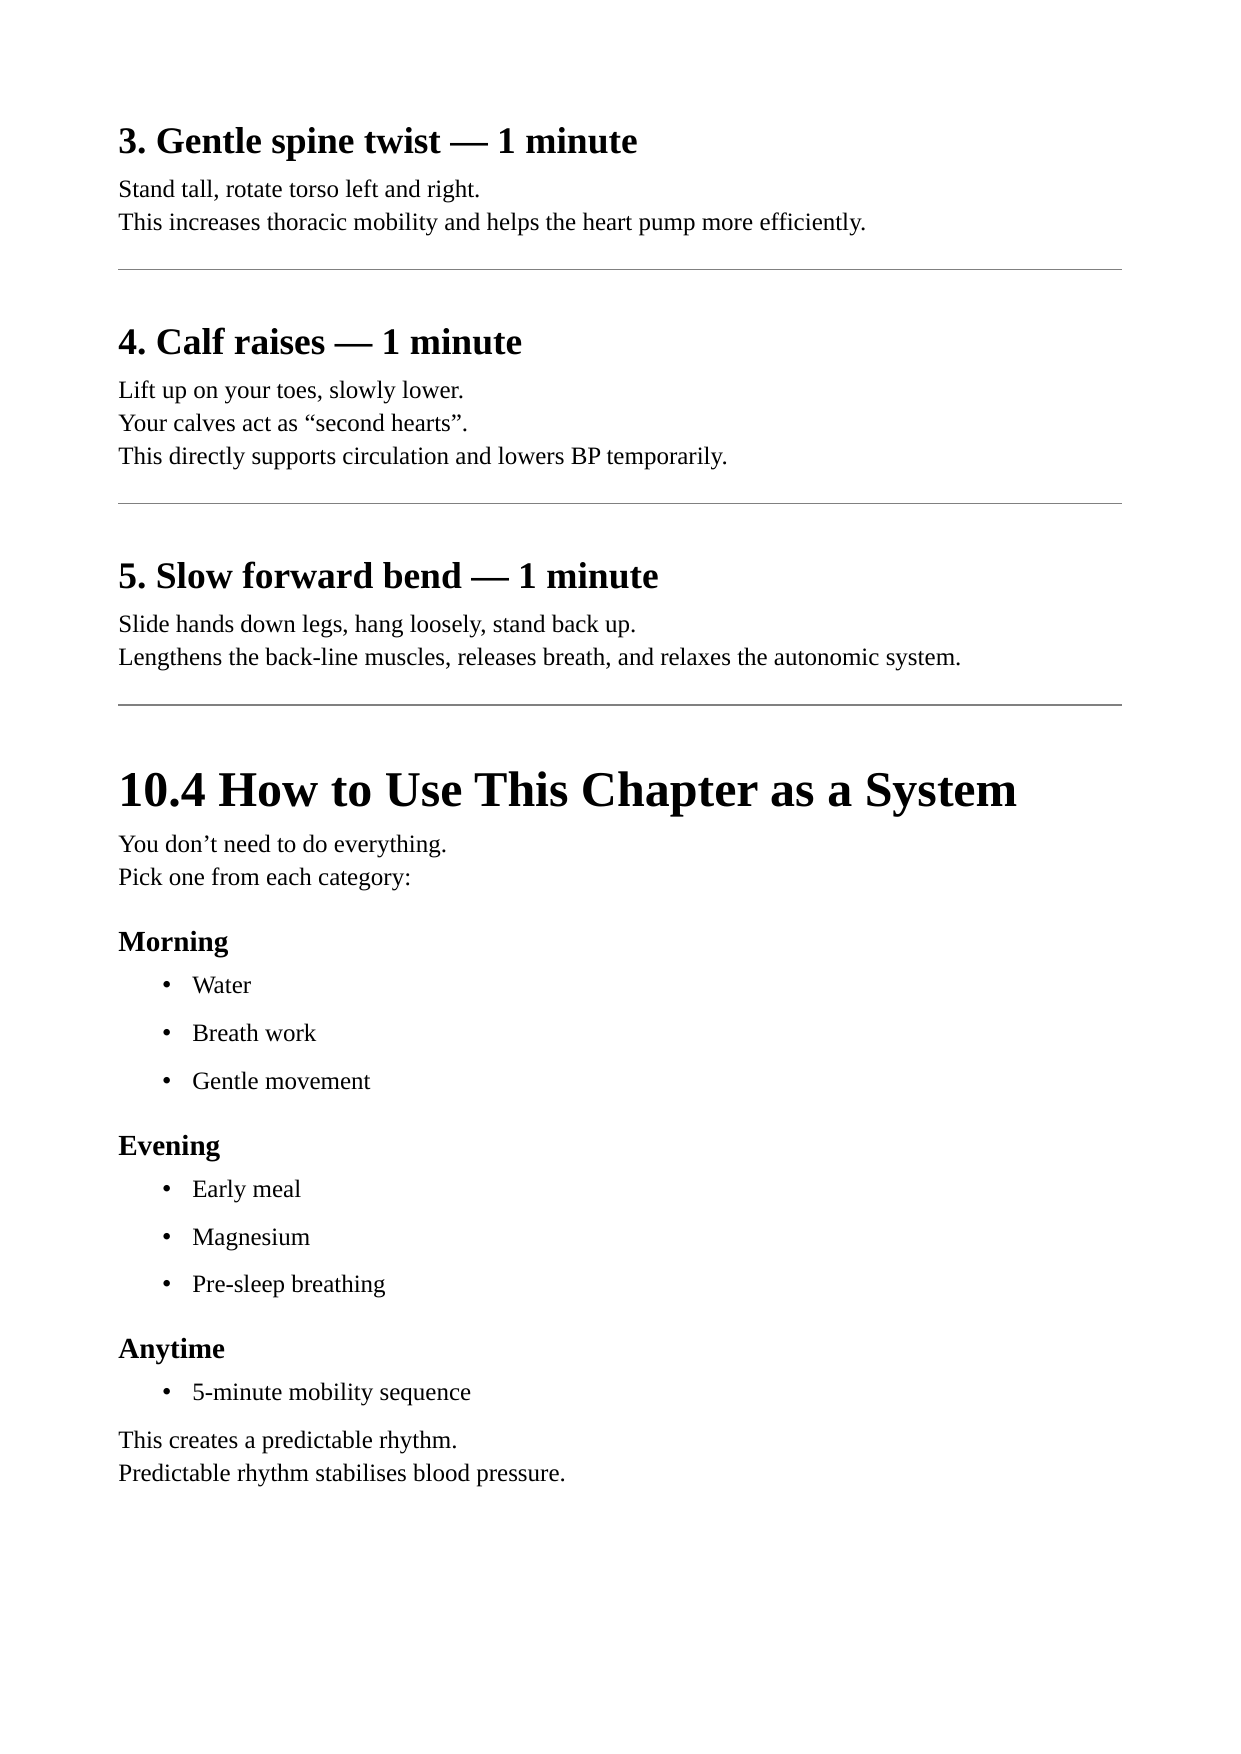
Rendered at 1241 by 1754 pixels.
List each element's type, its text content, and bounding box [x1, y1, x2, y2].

text Lift up on your toes, slowly lower. Your calves act as “second hearts”. This directly supports circulation and lowers BP temporarily. [118, 375, 1122, 470]
subtitle Evening [118, 1128, 1122, 1162]
subtitle Morning [118, 924, 1122, 958]
text Slide hands down legs, hang loosely, stand back up. Lengthens the back-line muscles, releases breath, and relaxes the autonomic system. [118, 609, 1122, 671]
list Magnesium [162, 1222, 1122, 1250]
subtitle 3. Gentle spine twist — 1 minute [118, 118, 1122, 161]
text Stand tall, rotate torso left and right. This increases thoracic mobility and helps the heart pump more efficiently. [118, 174, 1122, 236]
list Early meal [162, 1174, 1122, 1203]
list Pre-sleep breathing [162, 1269, 1122, 1298]
subtitle 5. Slow forward bend — 1 minute [118, 554, 1122, 597]
subtitle Anytime [118, 1331, 1122, 1365]
list Gentle movement [162, 1066, 1122, 1094]
subtitle 10.4 How to Use This Chapter as a System [118, 759, 1122, 817]
list 5-minute mobility sequence [162, 1377, 1122, 1406]
text This creates a predictable rhythm. Predictable rhythm stabilises blood pressure. [118, 1425, 1122, 1487]
list Breath work [162, 1018, 1122, 1047]
text You don’t need to do everything. Pick one from each category: [118, 829, 1122, 891]
subtitle 4. Calf raises — 1 minute [118, 319, 1122, 363]
list Water [162, 971, 1122, 999]
